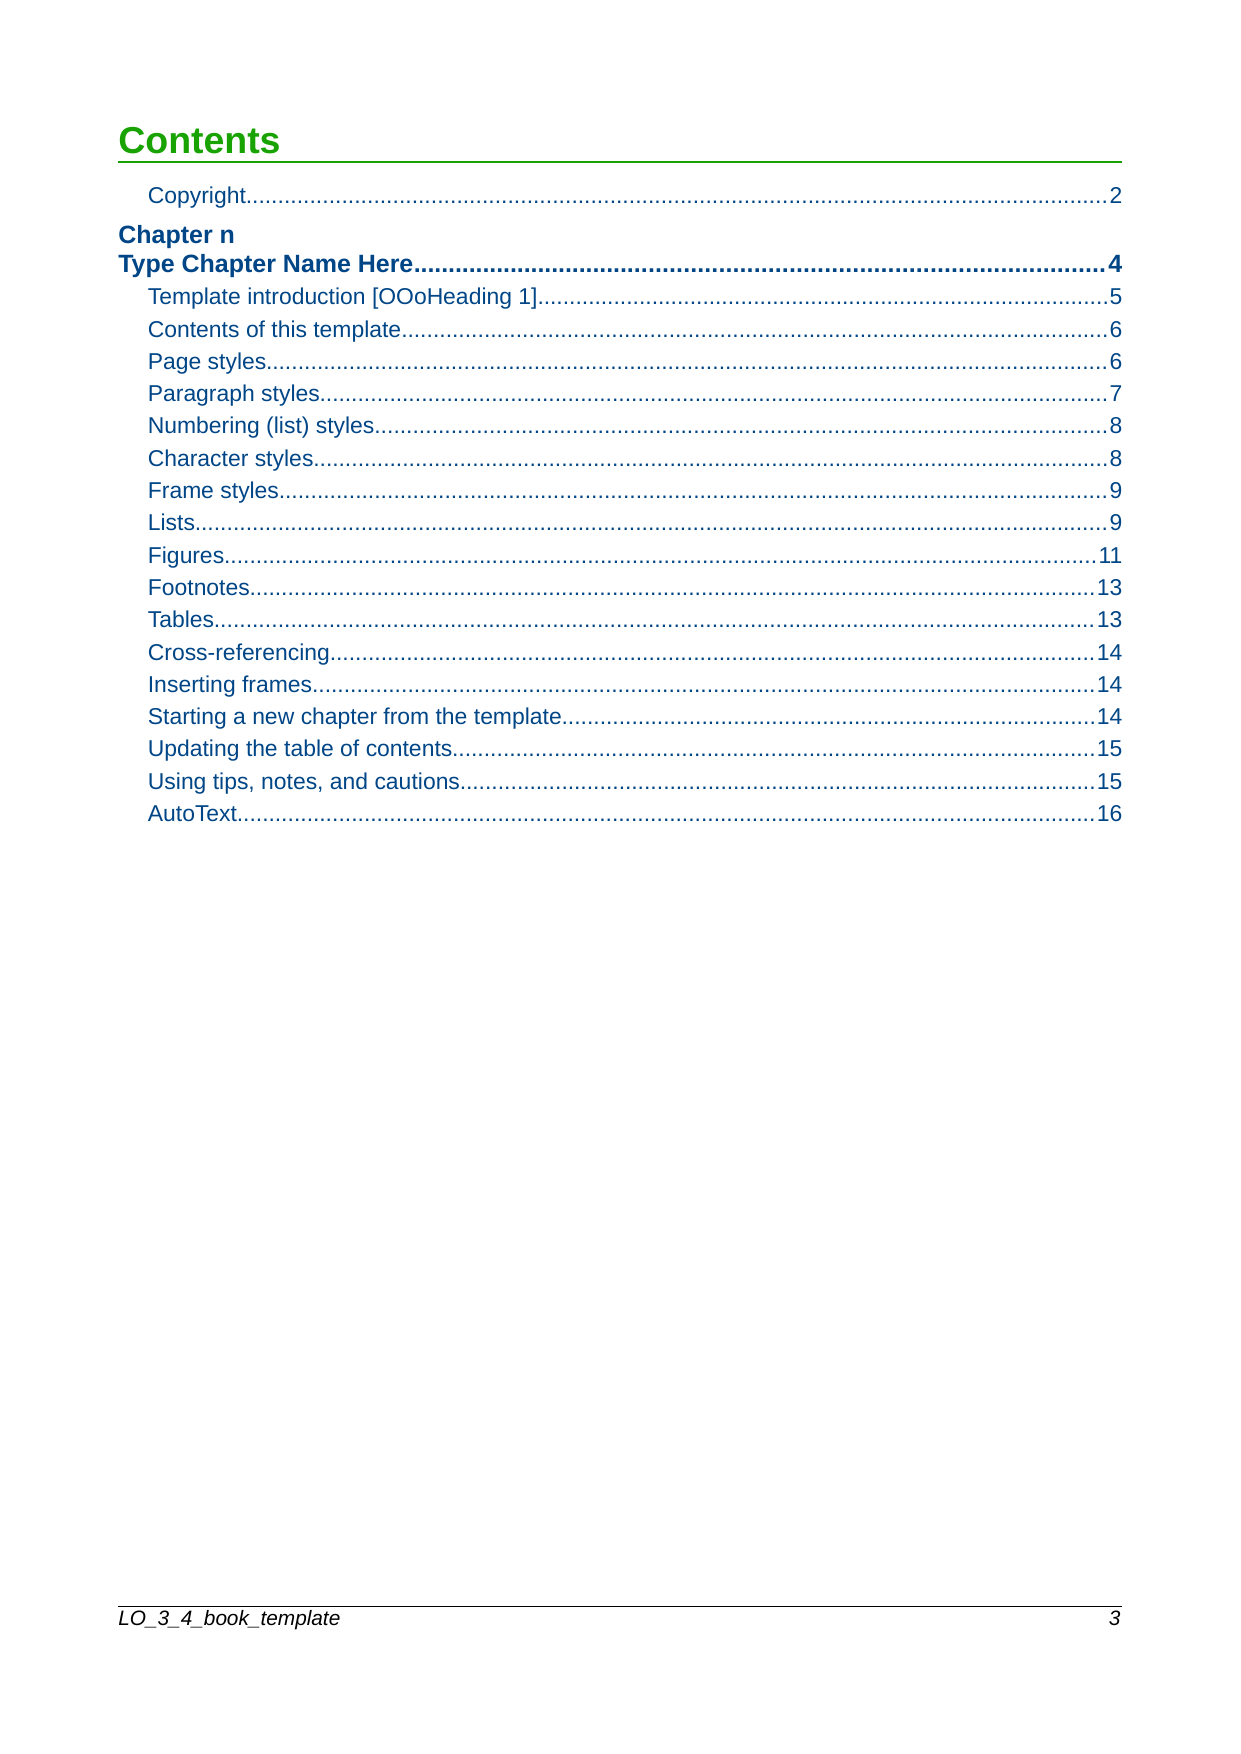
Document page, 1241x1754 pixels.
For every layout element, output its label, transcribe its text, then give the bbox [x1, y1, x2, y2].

text Contents [118, 118, 1122, 161]
text Cross-referencing 14 [148, 638, 1122, 665]
text Numbering (list) styles 8 [148, 412, 1122, 439]
text Footnotes 13 [148, 574, 1122, 600]
text Tables 13 [148, 606, 1122, 632]
text Using tips, notes, and cautions 15 [148, 768, 1122, 794]
text Copyright 2 [148, 182, 1122, 208]
text Updating the table of contents 15 [148, 735, 1122, 762]
text AutoText 16 [148, 800, 1122, 826]
text Inserting frames 14 [148, 671, 1122, 697]
text Paragraph styles 7 [148, 380, 1122, 406]
text Starting a new chapter from the template 14 [148, 703, 1122, 729]
text Lists 9 [148, 509, 1122, 536]
text Frame styles 9 [148, 477, 1122, 503]
text Character styles 8 [148, 445, 1122, 471]
text Chapter n Type Chapter Name Here 4 [118, 220, 1122, 277]
text Template introduction [OOoHeading 1] 5 [148, 283, 1122, 309]
text Contents of this template 6 [148, 316, 1122, 342]
text Figures 11 [148, 542, 1122, 568]
text Page styles 6 [148, 348, 1122, 374]
